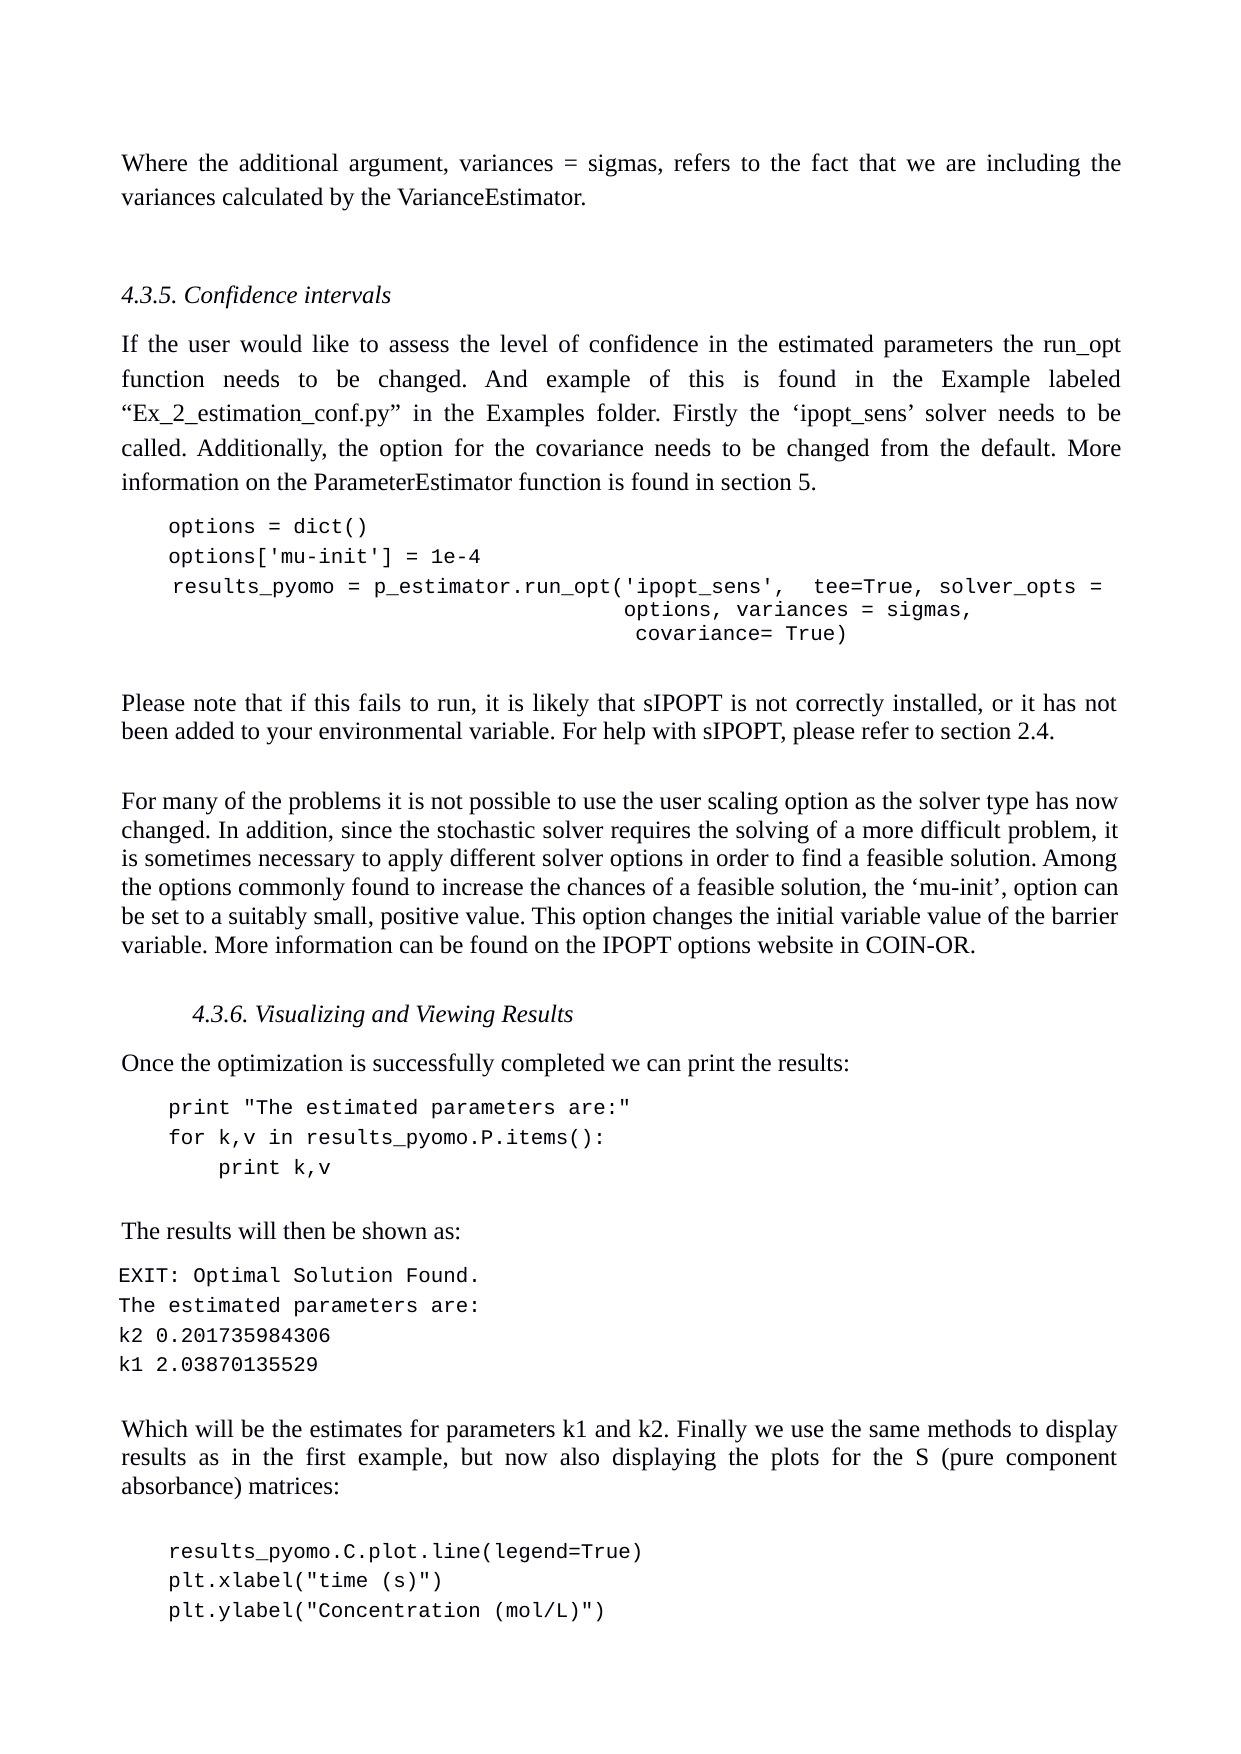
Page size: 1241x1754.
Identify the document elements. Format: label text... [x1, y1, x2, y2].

text Which will be the estimates for parameters k1 and k2. Finally we use the same methods to display results as in the first example, but now also displaying the plots for the S (pure component absorbance) matrices: [121, 1414, 1119, 1500]
text results_pyomo.C.plot.line(legend=True) [118, 1541, 1116, 1564]
text k1 2.03870135529 [118, 1354, 1116, 1378]
text The results will then be shown as: [121, 1216, 1122, 1245]
text 4.3.6. Visualizing and Viewing Results [121, 999, 1122, 1028]
text Please note that if this fails to run, it is likely that sIPOPT is not correctly installed, or it has not been added to your environmental variable. For help with sIPOPT, please refer to section 2.4. [121, 688, 1119, 745]
text plt.xlabel("time (s)") [118, 1570, 1116, 1594]
text options['mu-init'] = 1e-4 [118, 546, 1116, 570]
text EXIT: Optimal Solution Found. [118, 1265, 1116, 1289]
text results_pyomo = p_estimator.run_opt('ipopt_sens', tee=True, solver_opts = options, variances = sigmas, covariance= True) [118, 576, 1116, 647]
text plt.ylabel("Concentration (mol/L)") [118, 1600, 1116, 1624]
text Where the additional argument, variances = sigmas, refers to the fact that we are including the variances calculated by the VarianceEstimator. [121, 148, 1122, 211]
text print k,v [118, 1157, 1116, 1180]
text options = dict() [118, 516, 1116, 540]
text If the user would like to assess the level of confidence in the estimated parameters the run_opt function needs to be changed. And example of this is found in the Example labeled “Ex_2_estimation_conf.py” in the Examples folder. Firstly the ‘ipopt_sens’ solver needs to be called. Additionally, the option for the covariance needs to be changed from the default. More information on the ParameterEstimator function is found in section 5. [121, 329, 1122, 496]
text The estimated parameters are: [118, 1295, 1116, 1318]
text 4.3.5. Confidence intervals [121, 280, 1122, 309]
text k2 0.201735984306 [118, 1324, 1116, 1348]
text Once the optimization is successfully completed we can print the results: [121, 1048, 1122, 1077]
text For many of the problems it is not possible to use the user scaling option as the solver type has now changed. In addition, since the stochastic solver requires the solving of a more difficult problem, it is sometimes necessary to apply different solver options in order to find a feasible solution. Among the options commonly found to increase the chances of a feasible solution, the ‘mu-init’, option can be set to a suitably small, positive value. This option changes the initial variable value of the barrier variable. More information can be found on the IPOPT options website in COIN-OR. [121, 786, 1119, 958]
text for k,v in results_pyomo.P.items(): [118, 1127, 1116, 1151]
text print "The estimated parameters are:" [118, 1097, 1116, 1121]
